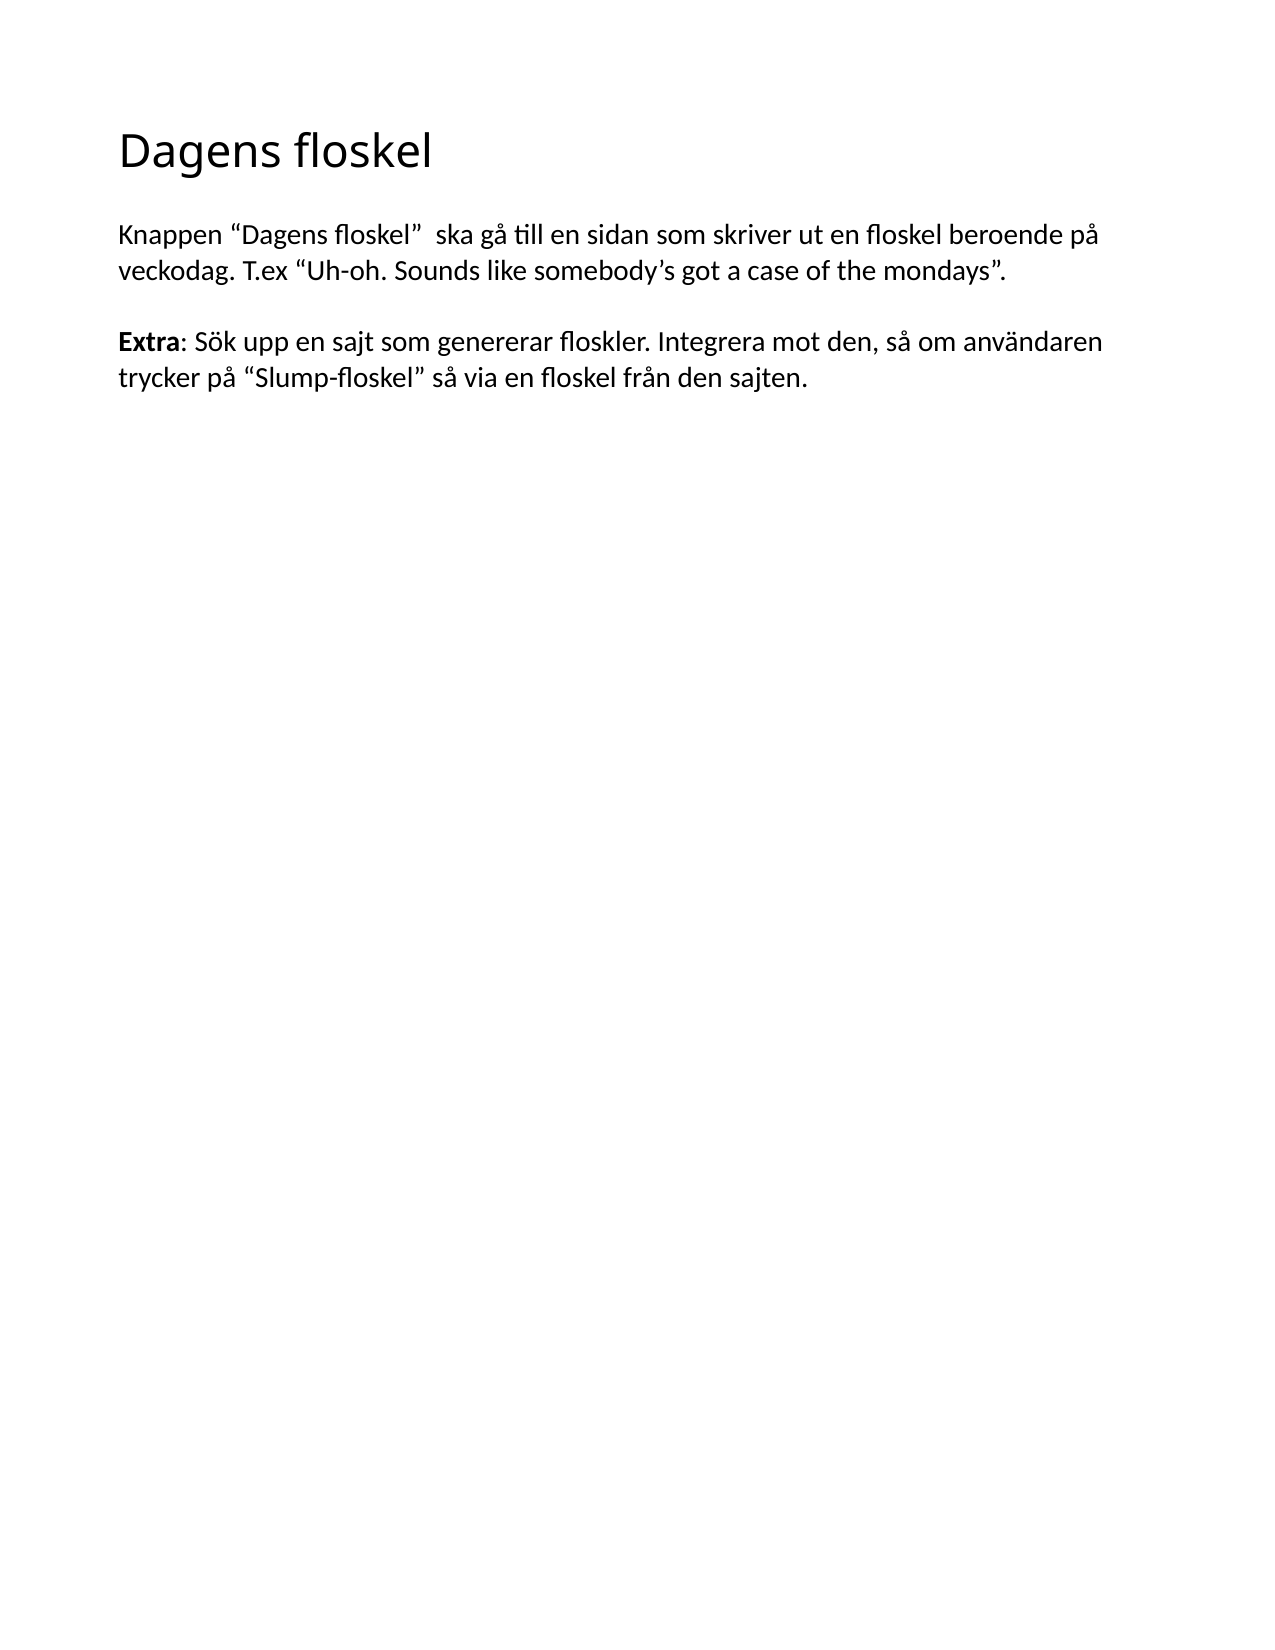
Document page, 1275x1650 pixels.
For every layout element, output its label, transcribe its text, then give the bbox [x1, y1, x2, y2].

text Knappen “Dagens floskel” ska gå till en sidan som skriver ut en floskel beroende på veckodag. T.ex “Uh-oh. Sounds like somebody’s got a case of the mondays”. [118, 216, 1157, 287]
text Extra: Sök upp en sajt som genererar floskler. Integrera mot den, så om användaren trycker på “Slump-floskel” så via en floskel från den sajten. [118, 323, 1157, 394]
text Dagens floskel [118, 118, 1157, 181]
